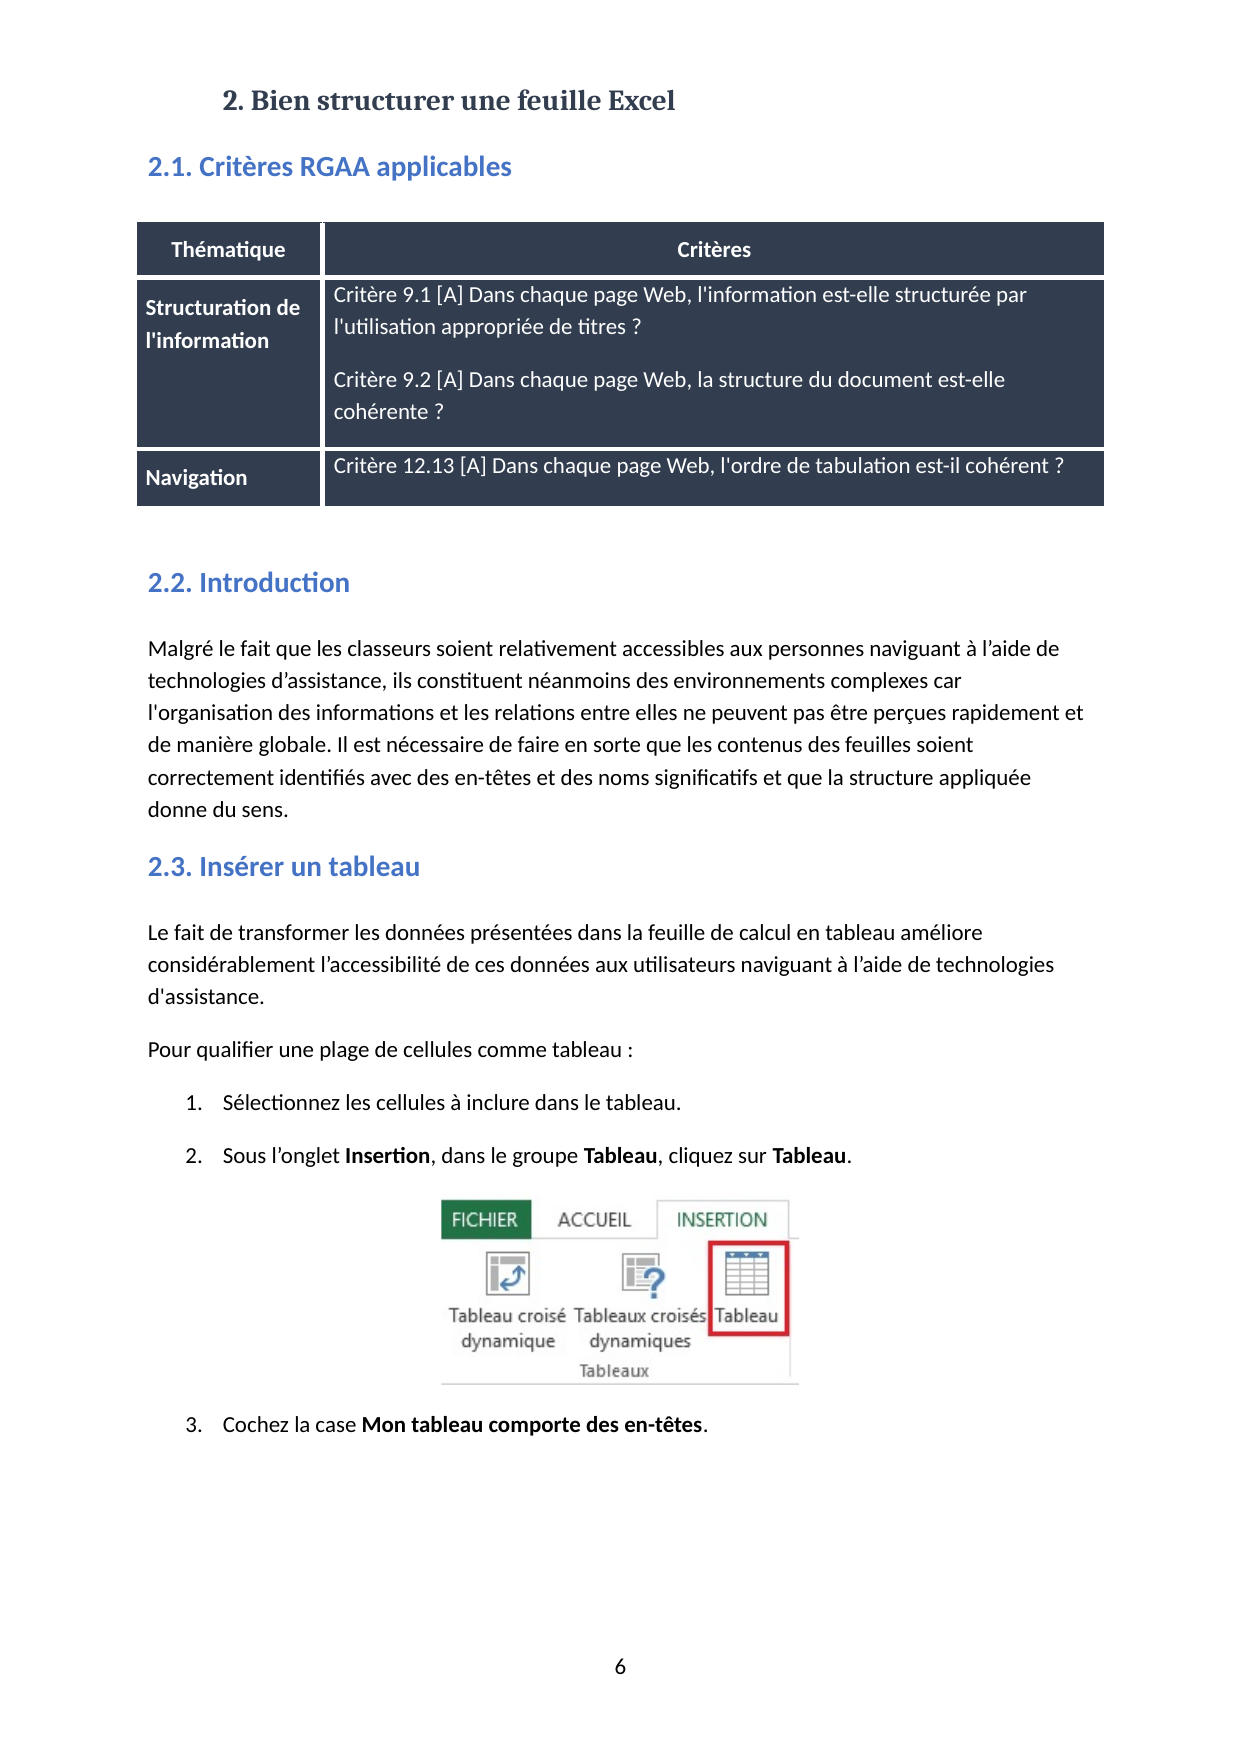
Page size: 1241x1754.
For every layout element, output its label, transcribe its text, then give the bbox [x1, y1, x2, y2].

text Le fait de transformer les données présentées dans la feuille de calcul en tableau améliore considérablement l’accessibilité de ces données aux utilisateurs naviguant à l’aide de technologies d'assistance. [148, 918, 1093, 1010]
table_cell Critère 9.1 [A] Dans chaque page Web, l'information est-elle structurée par l'utilisation appropriée de titres ? Critère 9.2 [A] Dans chaque page Web, la structure du document est-elle cohérente ? [325, 280, 1104, 446]
picture [441, 1194, 799, 1385]
subtitle 2.3. Insérer un tableau [148, 848, 1093, 883]
subtitle 2.1. Critères RGAA applicables [148, 148, 1093, 183]
table_cell Navigation [137, 451, 320, 506]
subtitle 2.2. Introduction [148, 564, 1093, 599]
list Cochez la case Mon tableau comporte des en-têtes. [185, 1410, 1093, 1438]
table_cell Critère 12.13 [A] Dans chaque page Web, l'ordre de tabulation est-il cohérent ? [325, 451, 1104, 506]
table_header Thématique [137, 222, 322, 275]
table_cell Structuration de l'information [137, 280, 320, 446]
text Malgré le fait que les classeurs soient relativement accessibles aux personnes naviguant à l’aide de technologies d’assistance, ils constituent néanmoins des environnements complexes car l'organisation des informations et les relations entre elles ne peuvent pas être perçues rapidement et de manière globale. Il est nécessaire de faire en sorte que les contenus des feuilles soient correctement identifiés avec des en-têtes et des noms significatifs et que la structure appliquée donne du sens. [148, 634, 1093, 823]
text Pour qualifier une plage de cellules comme tableau : [148, 1035, 1093, 1063]
list Sous l’onglet Insertion, dans le groupe Tableau, cliquez sur Tableau. [185, 1141, 1093, 1169]
table_header Critères [325, 222, 1104, 275]
list Sélectionnez les cellules à inclure dans le tableau. [185, 1088, 1093, 1116]
subtitle 2. Bien structurer une feuille Excel [185, 84, 1093, 118]
